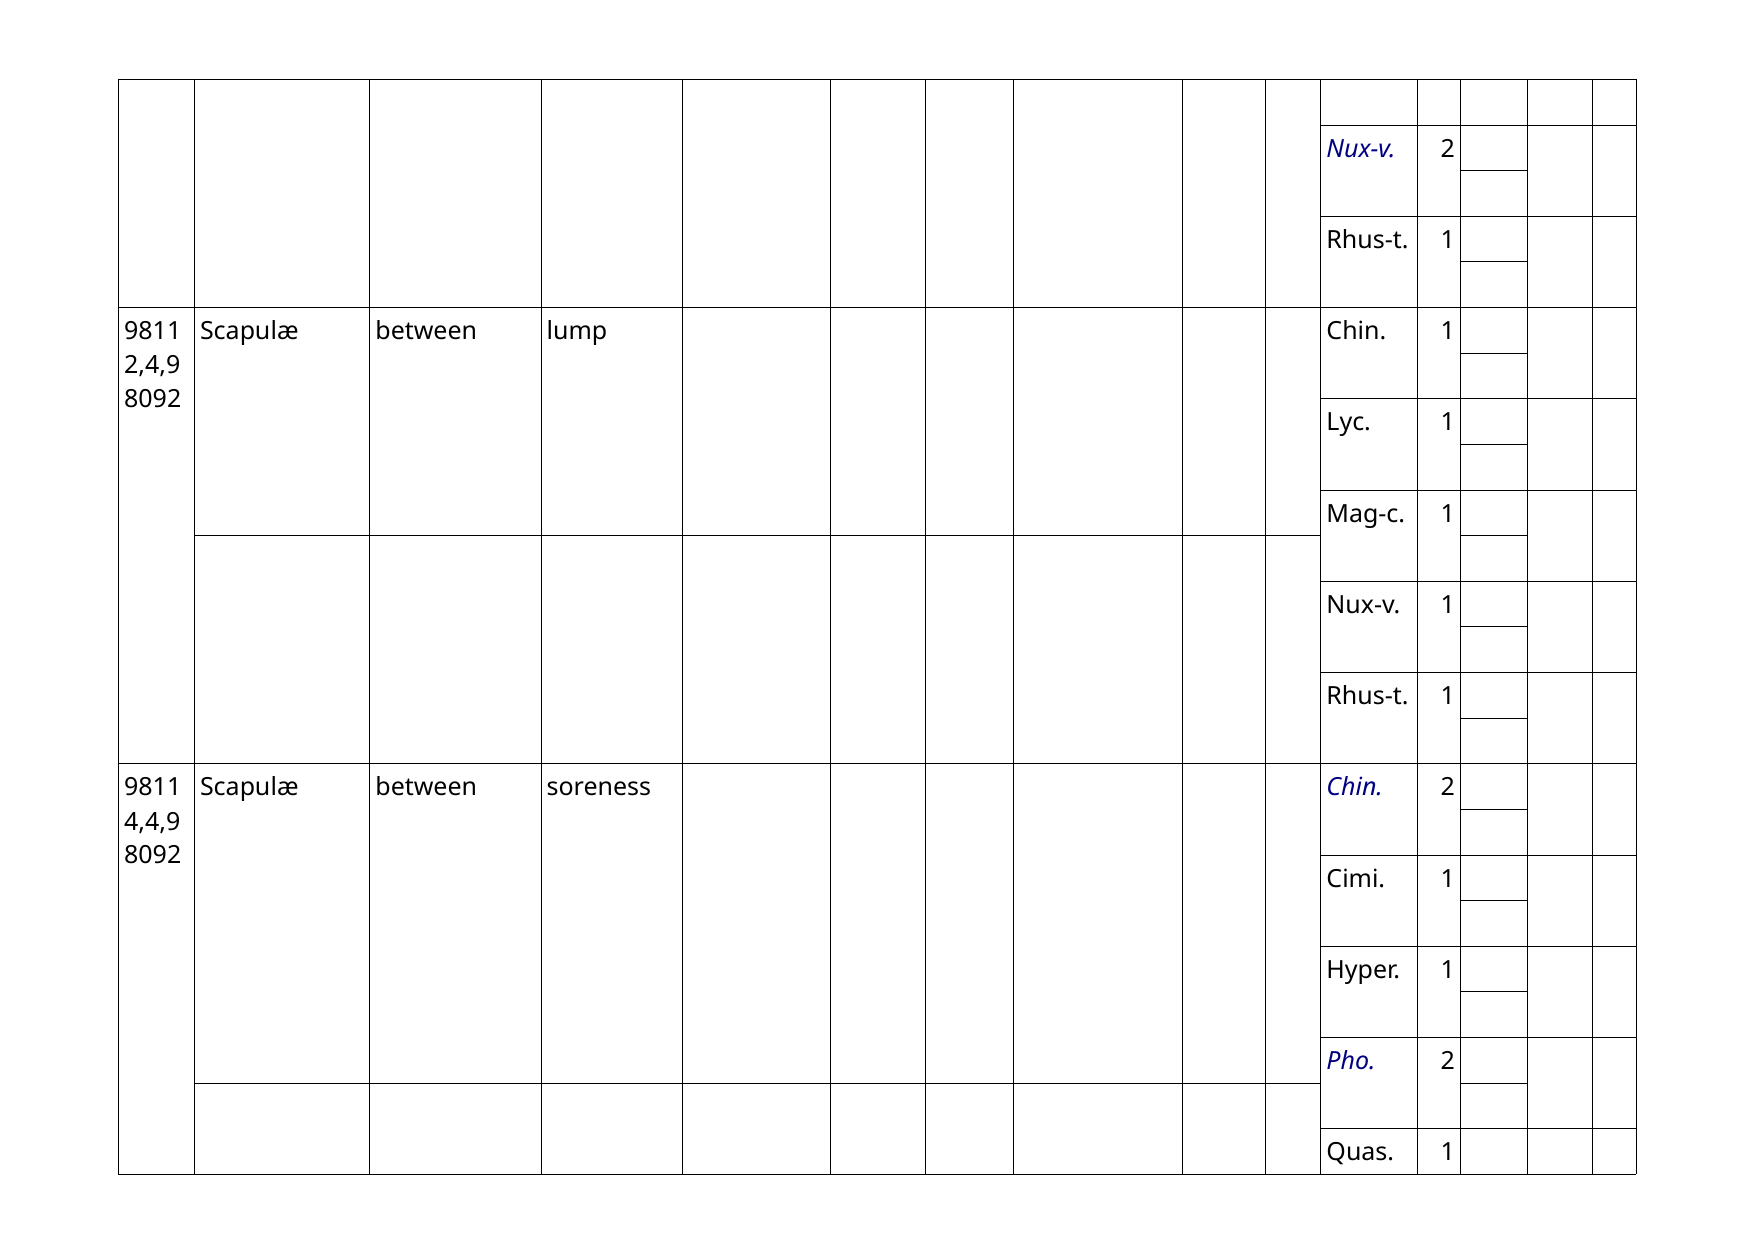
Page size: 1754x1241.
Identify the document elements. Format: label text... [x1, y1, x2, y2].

table_cell [1593, 1038, 1636, 1128]
table_cell [1593, 764, 1636, 854]
table_cell 1 [1418, 491, 1460, 581]
table_cell [1528, 582, 1592, 672]
table_cell [1461, 992, 1527, 1037]
table_cell Chin. [1321, 308, 1417, 398]
table_cell [1593, 217, 1636, 307]
table_cell [926, 764, 1013, 1083]
table_cell [1461, 217, 1527, 261]
table_cell [195, 536, 369, 763]
table_cell [370, 1084, 541, 1174]
table_cell [1461, 1084, 1527, 1128]
table_cell [1461, 399, 1527, 444]
table_cell [831, 308, 925, 535]
table_cell [683, 536, 830, 763]
table_cell Rhus-t. [1321, 217, 1417, 307]
table_cell Cimi. [1321, 856, 1417, 946]
table_cell [1528, 399, 1592, 489]
table_cell [1528, 856, 1592, 946]
table_cell 1 [1418, 947, 1460, 1037]
table_cell [1461, 764, 1527, 809]
table_cell [1461, 1038, 1527, 1083]
table_cell [1593, 80, 1636, 124]
table_cell lump [542, 308, 682, 535]
table_cell [1461, 354, 1527, 398]
table_cell Lyc. [1321, 399, 1417, 489]
table_cell [1528, 308, 1592, 398]
table_cell Mag-c. [1321, 491, 1417, 581]
table_cell [1461, 1129, 1527, 1174]
table_cell [1266, 764, 1320, 1083]
table_cell [1593, 673, 1636, 763]
table_cell [1593, 491, 1636, 581]
table_cell [1183, 308, 1265, 535]
table_cell [1461, 536, 1527, 581]
table_cell Pho. [1321, 1038, 1417, 1128]
table_cell [926, 80, 1013, 307]
table_cell [370, 80, 541, 307]
table_cell [1183, 764, 1265, 1083]
table_cell [1461, 582, 1527, 626]
table_cell [1014, 536, 1182, 763]
table_cell [926, 536, 1013, 763]
table_cell Chin. [1321, 764, 1417, 854]
table_cell [1528, 1129, 1592, 1174]
table_cell [1593, 856, 1636, 946]
table_cell Quas. [1321, 1129, 1417, 1174]
table_cell Scapulæ [195, 764, 369, 1083]
table_cell [683, 764, 830, 1083]
table_cell [1266, 80, 1320, 307]
table_cell [1266, 536, 1320, 763]
table_cell [1593, 582, 1636, 672]
table_cell [1014, 308, 1182, 535]
table_cell [195, 1084, 369, 1174]
table_cell [119, 80, 194, 307]
table_cell [1461, 126, 1527, 170]
table_cell 1 [1418, 673, 1460, 763]
table_cell [683, 308, 830, 535]
table_cell Nux-v. [1321, 126, 1417, 216]
table_cell [683, 80, 830, 307]
table_cell [1266, 308, 1320, 535]
table_cell 2 [1418, 764, 1460, 854]
table_cell [1528, 1038, 1592, 1128]
table_cell [1593, 947, 1636, 1037]
table_cell 1 [1418, 308, 1460, 398]
table_cell Hyper. [1321, 947, 1417, 1037]
table_cell 1 [1418, 856, 1460, 946]
table_cell [831, 764, 925, 1083]
table_cell [1593, 399, 1636, 489]
table_cell [831, 80, 925, 307]
table_cell 1 [1418, 399, 1460, 489]
table_cell [1528, 491, 1592, 581]
table_cell [542, 1084, 682, 1174]
table_cell [831, 1084, 925, 1174]
table_cell 1 [1418, 1129, 1460, 1174]
table_cell [1183, 536, 1265, 763]
table_cell [1014, 1084, 1182, 1174]
table_cell 1 [1418, 582, 1460, 672]
table_cell [542, 536, 682, 763]
table_cell 2 [1418, 1038, 1460, 1128]
table_cell [1461, 491, 1527, 535]
table_cell [542, 80, 682, 307]
table_cell [1461, 308, 1527, 353]
table_cell [1014, 80, 1182, 307]
table_cell 1 [1418, 217, 1460, 307]
table_cell between [370, 764, 541, 1083]
table_cell [1183, 80, 1265, 307]
table_cell [370, 536, 541, 763]
table_cell [1418, 80, 1460, 124]
table_cell [1461, 673, 1527, 718]
table_cell [1593, 308, 1636, 398]
table_cell [1461, 262, 1527, 307]
table_cell [1266, 1084, 1320, 1174]
table_cell [926, 308, 1013, 535]
table_cell [926, 1084, 1013, 1174]
table_cell [195, 80, 369, 307]
table_cell Nux-v. [1321, 582, 1417, 672]
table_cell 2 [1418, 126, 1460, 216]
table_cell Rhus-t. [1321, 673, 1417, 763]
table_cell [1528, 764, 1592, 854]
table_cell [1461, 445, 1527, 489]
table_cell soreness [542, 764, 682, 1083]
table_cell [1528, 80, 1592, 124]
table_cell [1461, 901, 1527, 946]
table_cell [683, 1084, 830, 1174]
table_cell [1593, 126, 1636, 216]
table_cell [1461, 80, 1527, 124]
table_cell [1593, 1129, 1636, 1174]
table_cell [1461, 810, 1527, 854]
table_cell [1014, 764, 1182, 1083]
table_cell [1528, 673, 1592, 763]
table_cell [1461, 627, 1527, 672]
table_cell 98112,4,98092 [119, 308, 194, 763]
table_cell [1528, 947, 1592, 1037]
table_cell [1183, 1084, 1265, 1174]
table_cell between [370, 308, 541, 535]
table_cell [1461, 856, 1527, 900]
table_cell Scapulæ [195, 308, 369, 535]
table_cell [1461, 719, 1527, 763]
table_cell [1321, 80, 1417, 124]
table_cell [1528, 217, 1592, 307]
table_cell [831, 536, 925, 763]
table_cell [1461, 171, 1527, 216]
table_cell [1528, 126, 1592, 216]
table_cell [1461, 947, 1527, 991]
table_cell 98114,4,98092 [119, 764, 194, 1174]
